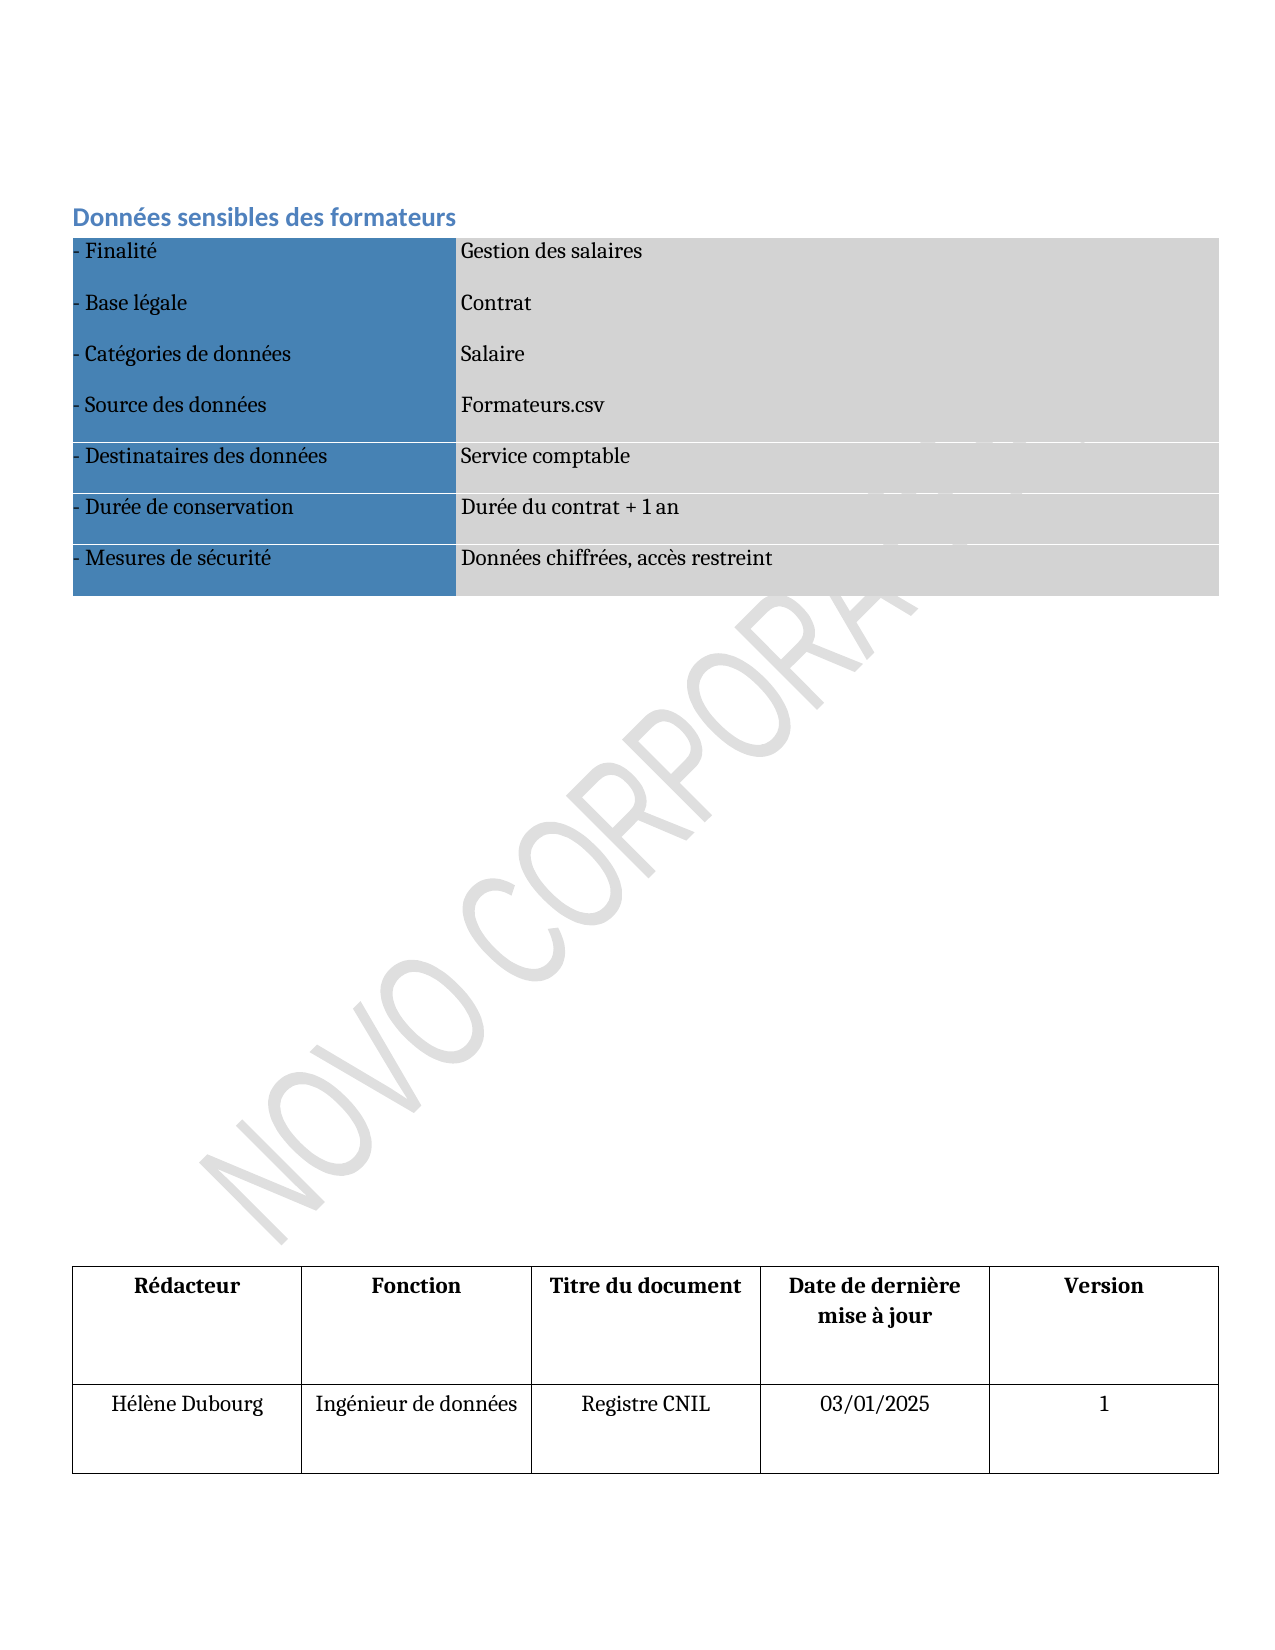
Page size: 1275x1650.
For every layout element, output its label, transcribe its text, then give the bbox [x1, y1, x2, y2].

table_cell Service comptable [456, 443, 1219, 493]
table_cell Salaire [456, 340, 1219, 391]
table_cell - Source des données [73, 391, 456, 442]
table_cell Données chiffrées, accès restreint [456, 545, 1219, 596]
table_cell Contrat [456, 289, 1219, 340]
table_cell - Mesures de sécurité [73, 545, 456, 596]
table_cell Formateurs.csv [456, 391, 1219, 442]
table_cell - Durée de conservation [73, 494, 456, 544]
table_header - Finalité [73, 238, 456, 289]
table_cell - Base légale [73, 289, 456, 340]
table_header Gestion des salaires [456, 238, 1219, 289]
subtitle Données sensibles des formateurs [72, 200, 1219, 233]
table_cell Durée du contrat + 1 an [456, 494, 1219, 544]
table_cell - Catégories de données [73, 340, 456, 391]
table_cell - Destinataires des données [73, 443, 456, 493]
